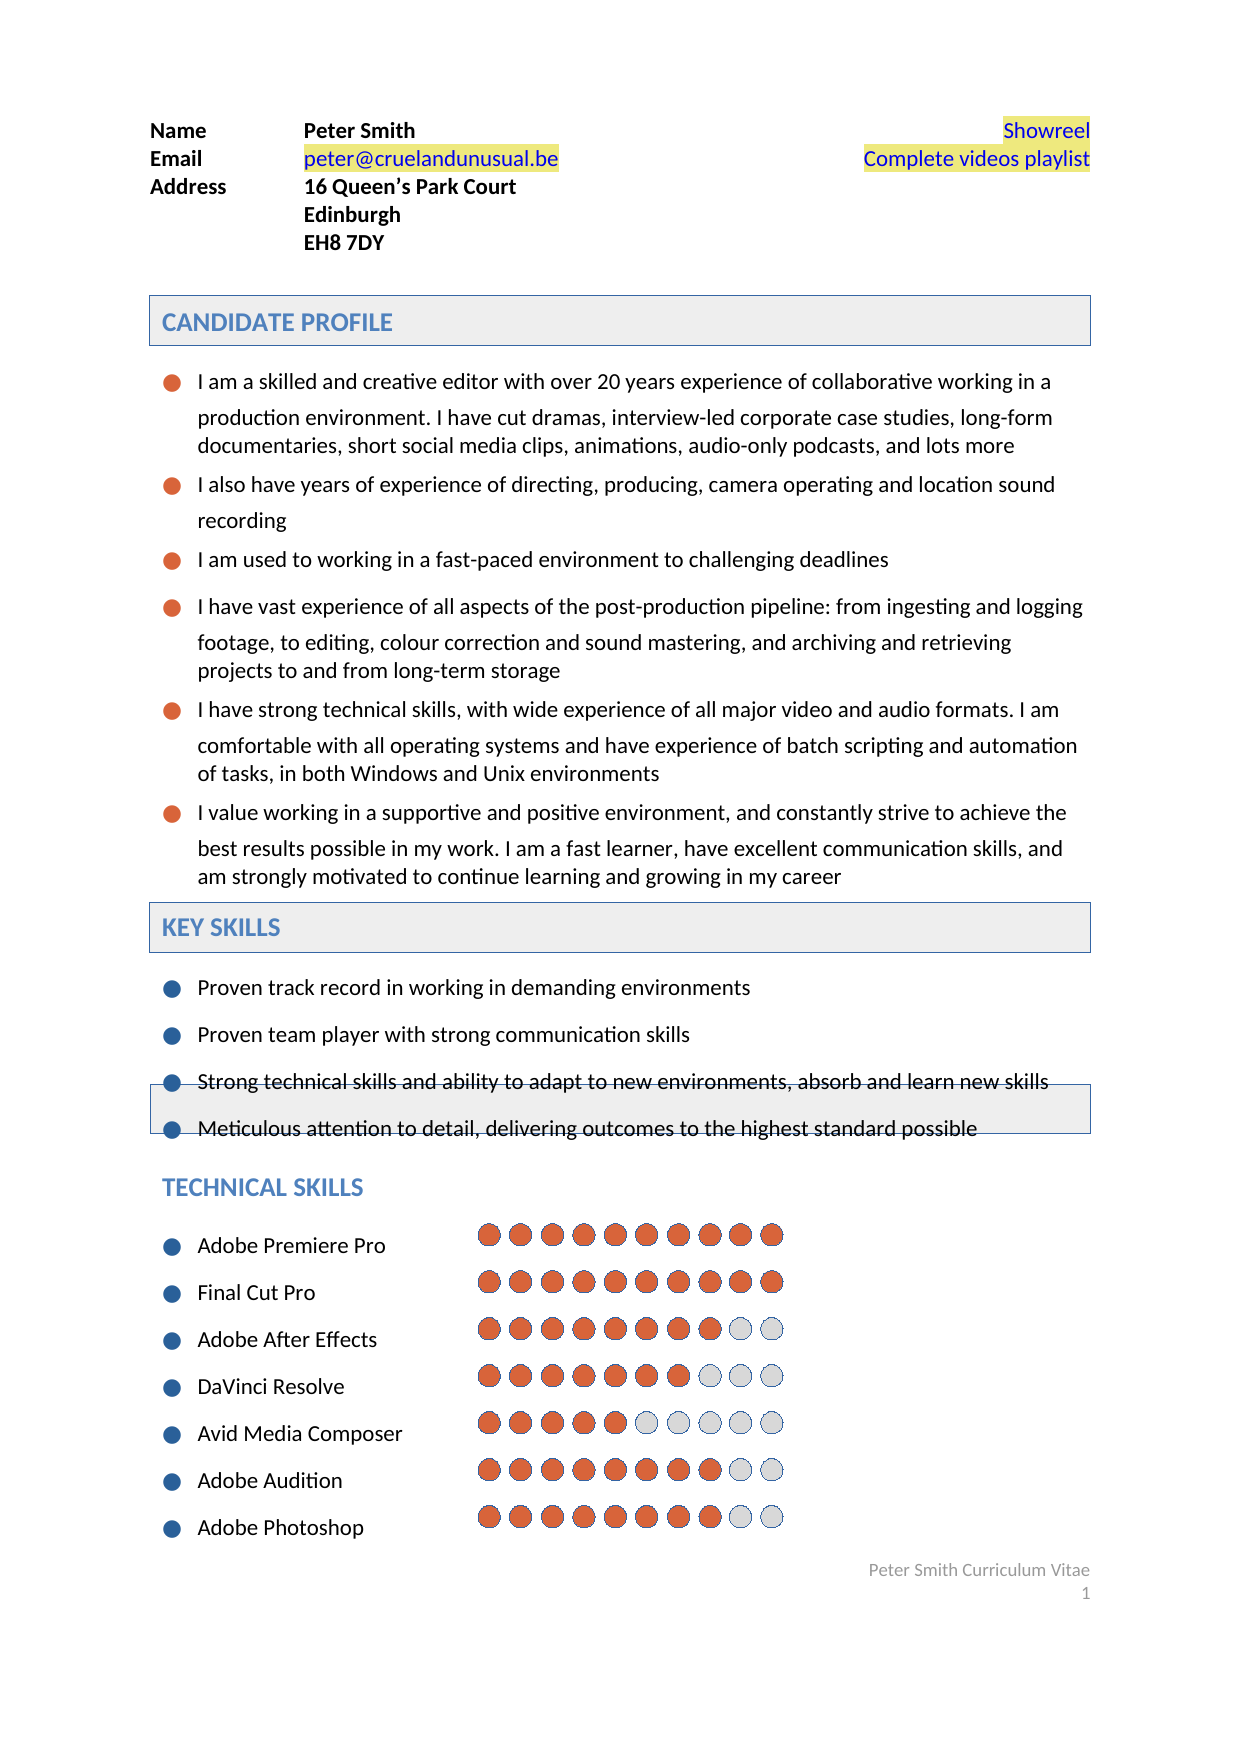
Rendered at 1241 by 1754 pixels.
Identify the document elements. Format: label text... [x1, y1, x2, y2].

table_header Peter Smith [304, 116, 598, 144]
list I value working in a supportive and positive environment, and constantly strive to achieve the best results possible in my work. I am a fast learner, have excellent communication skills, and am strongly motivated to continue learning and growing in my career [162, 787, 1090, 890]
table_cell Address [150, 172, 304, 200]
list Adobe After Effects [162, 1313, 1090, 1360]
table_cell peter@cruelandunusual.be [304, 144, 598, 172]
subtitle TECHNICAL SKILLS [162, 1170, 1090, 1203]
table_cell Email [150, 144, 304, 172]
list Meticulous attention to detail, delivering outcomes to the highest standard possible [162, 1102, 1090, 1149]
list Adobe Photoshop [162, 1501, 1090, 1548]
list Proven team player with strong communication skills [162, 1008, 1090, 1055]
subtitle KEY SKILLS [162, 910, 1090, 943]
table_cell [150, 200, 304, 228]
list Strong technical skills and ability to adapt to new environments, absorb and learn new skills [162, 1055, 1090, 1102]
table_cell [598, 228, 1090, 256]
table_cell [598, 200, 1090, 228]
list I am used to working in a fast-paced environment to challenging deadlines [162, 534, 1090, 581]
table_cell [598, 172, 1090, 200]
table_cell EH8 7DY [304, 228, 598, 256]
list Final Cut Pro [162, 1266, 1090, 1313]
table_cell Complete videos playlist [598, 144, 1090, 172]
list Proven track record in working in demanding environments [162, 961, 1090, 1008]
list Adobe Premiere Pro [162, 1219, 1090, 1266]
list DaVinci Resolve [162, 1360, 1090, 1407]
list I am a skilled and creative editor with over 20 years experience of collaborative working in a production environment. I have cut dramas, interview-led corporate case studies, long-form documentaries, short social media clips, animations, audio-only podcasts, and lots more [162, 338, 1090, 459]
table_cell 16 Queen’s Park Court [304, 172, 598, 200]
list Adobe Audition [162, 1454, 1090, 1501]
table_cell [150, 228, 304, 256]
list Avid Media Composer [162, 1407, 1090, 1454]
list I have vast experience of all aspects of the post-production pipeline: from ingesting and logging footage, to editing, colour correction and sound mastering, and archiving and retrieving projects to and from long-term storage [162, 581, 1090, 684]
table_cell Edinburgh [304, 200, 598, 228]
subtitle CANDIDATE PROFILE [150, 305, 1090, 338]
table_header Name [150, 116, 304, 144]
list I also have years of experience of directing, producing, camera operating and location sound recording [162, 459, 1090, 534]
table_header Showreel [598, 116, 1090, 144]
list I have strong technical skills, with wide experience of all major video and audio formats. I am comfortable with all operating systems and have experience of batch scripting and automation of tasks, in both Windows and Unix environments [162, 684, 1090, 787]
